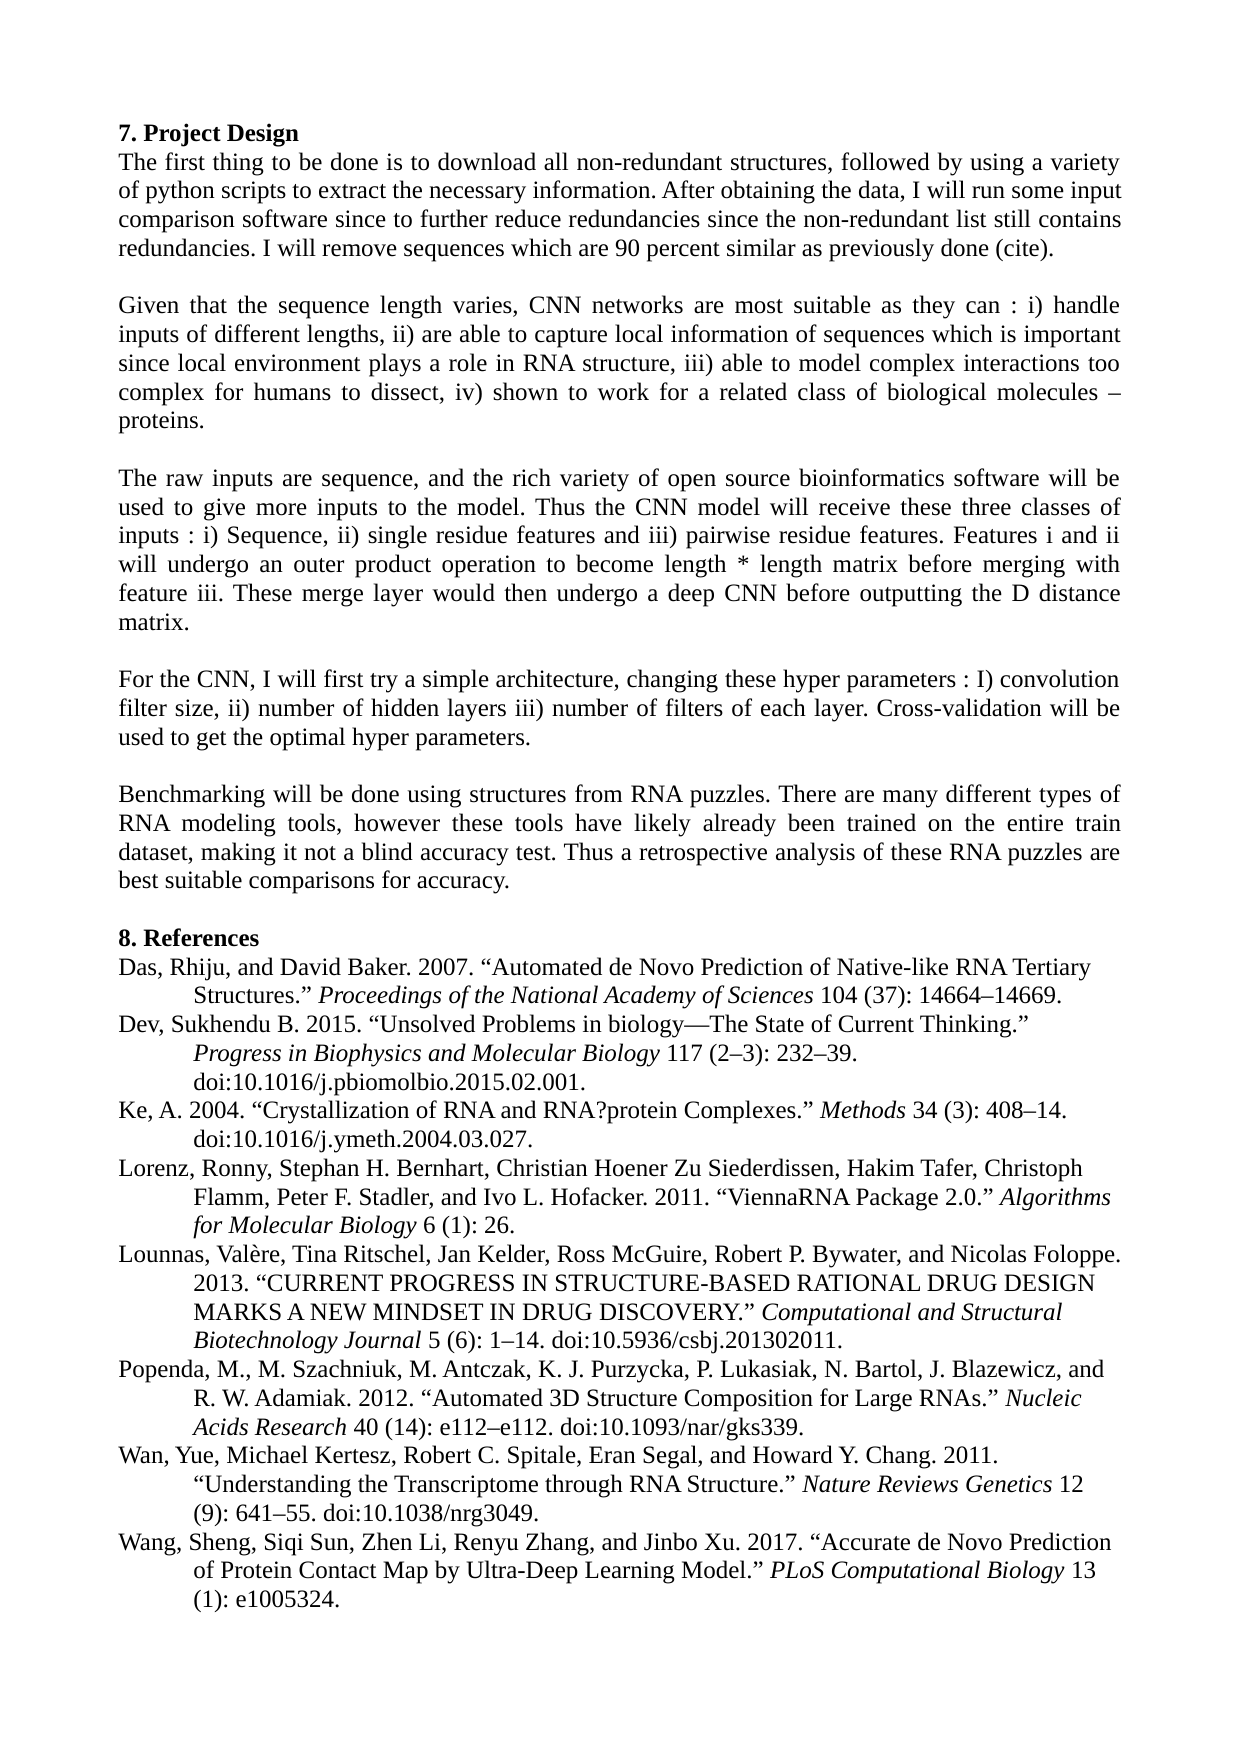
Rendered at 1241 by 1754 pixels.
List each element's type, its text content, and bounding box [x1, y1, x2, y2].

text Wan, Yue, Michael Kertesz, Robert C. Spitale, Eran Segal, and Howard Y. Chang. 2011. “Understanding the Transcriptome through RNA Structure.” Nature Reviews Genetics 12 (9): 641–55. doi:10.1038/nrg3049. [118, 1441, 1122, 1527]
text Popenda, M., M. Szachniuk, M. Antczak, K. J. Purzycka, P. Lukasiak, N. Bartol, J. Blazewicz, and R. W. Adamiak. 2012. “Automated 3D Structure Composition for Large RNAs.” Nucleic Acids Research 40 (14): e112–e112. doi:10.1093/nar/gks339. [118, 1354, 1122, 1441]
text 7. Project Design [118, 118, 1122, 147]
text Dev, Sukhendu B. 2015. “Unsolved Problems in biology—The State of Current Thinking.” Progress in Biophysics and Molecular Biology 117 (2–3): 232–39. doi:10.1016/j.pbiomolbio.2015.02.001. [118, 1009, 1122, 1096]
text Benchmarking will be done using structures from RNA puzzles. There are many different types of RNA modeling tools, however these tools have likely already been trained on the entire train dataset, making it not a blind accuracy test. Thus a retrospective analysis of these RNA puzzles are best suitable comparisons for accuracy. [118, 779, 1122, 894]
text For the CNN, I will first try a simple architecture, changing these hyper parameters : I) convolution filter size, ii) number of hidden layers iii) number of filters of each layer. Cross-validation will be used to get the optimal hyper parameters. [118, 664, 1122, 751]
text Given that the sequence length varies, CNN networks are most suitable as they can : i) handle inputs of different lengths, ii) are able to capture local information of sequences which is important since local environment plays a role in RNA structure, iii) able to model complex interactions too complex for humans to dissect, iv) shown to work for a related class of biological molecules – proteins. [118, 291, 1122, 434]
text Lounnas, Valère, Tina Ritschel, Jan Kelder, Ross McGuire, Robert P. Bywater, and Nicolas Foloppe. 2013. “CURRENT PROGRESS IN STRUCTURE-BASED RATIONAL DRUG DESIGN MARKS A NEW MINDSET IN DRUG DISCOVERY.” Computational and Structural Biotechnology Journal 5 (6): 1–14. doi:10.5936/csbj.201302011. [118, 1239, 1122, 1354]
text Wang, Sheng, Siqi Sun, Zhen Li, Renyu Zhang, and Jinbo Xu. 2017. “Accurate de Novo Prediction of Protein Contact Map by Ultra-Deep Learning Model.” PLoS Computational Biology 13 (1): e1005324. [118, 1527, 1122, 1613]
text The first thing to be done is to download all non-redundant structures, followed by using a variety of python scripts to extract the necessary information. After obtaining the data, I will run some input comparison software since to further reduce redundancies since the non-redundant list still contains redundancies. I will remove sequences which are 90 percent similar as previously done (cite). [118, 147, 1122, 262]
text 8. References [118, 923, 1122, 952]
text The raw inputs are sequence, and the rich variety of open source bioinformatics software will be used to give more inputs to the model. Thus the CNN model will receive these three classes of inputs : i) Sequence, ii) single residue features and iii) pairwise residue features. Features i and ii will undergo an outer product operation to become length * length matrix before merging with feature iii. These merge layer would then undergo a deep CNN before outputting the D distance matrix. [118, 463, 1122, 636]
text Ke, A. 2004. “Crystallization of RNA and RNA?protein Complexes.” Methods 34 (3): 408–14. doi:10.1016/j.ymeth.2004.03.027. [118, 1096, 1122, 1153]
text Das, Rhiju, and David Baker. 2007. “Automated de Novo Prediction of Native-like RNA Tertiary Structures.” Proceedings of the National Academy of Sciences 104 (37): 14664–14669. [118, 952, 1122, 1009]
text Lorenz, Ronny, Stephan H. Bernhart, Christian Hoener Zu Siederdissen, Hakim Tafer, Christoph Flamm, Peter F. Stadler, and Ivo L. Hofacker. 2011. “ViennaRNA Package 2.0.” Algorithms for Molecular Biology 6 (1): 26. [118, 1153, 1122, 1239]
